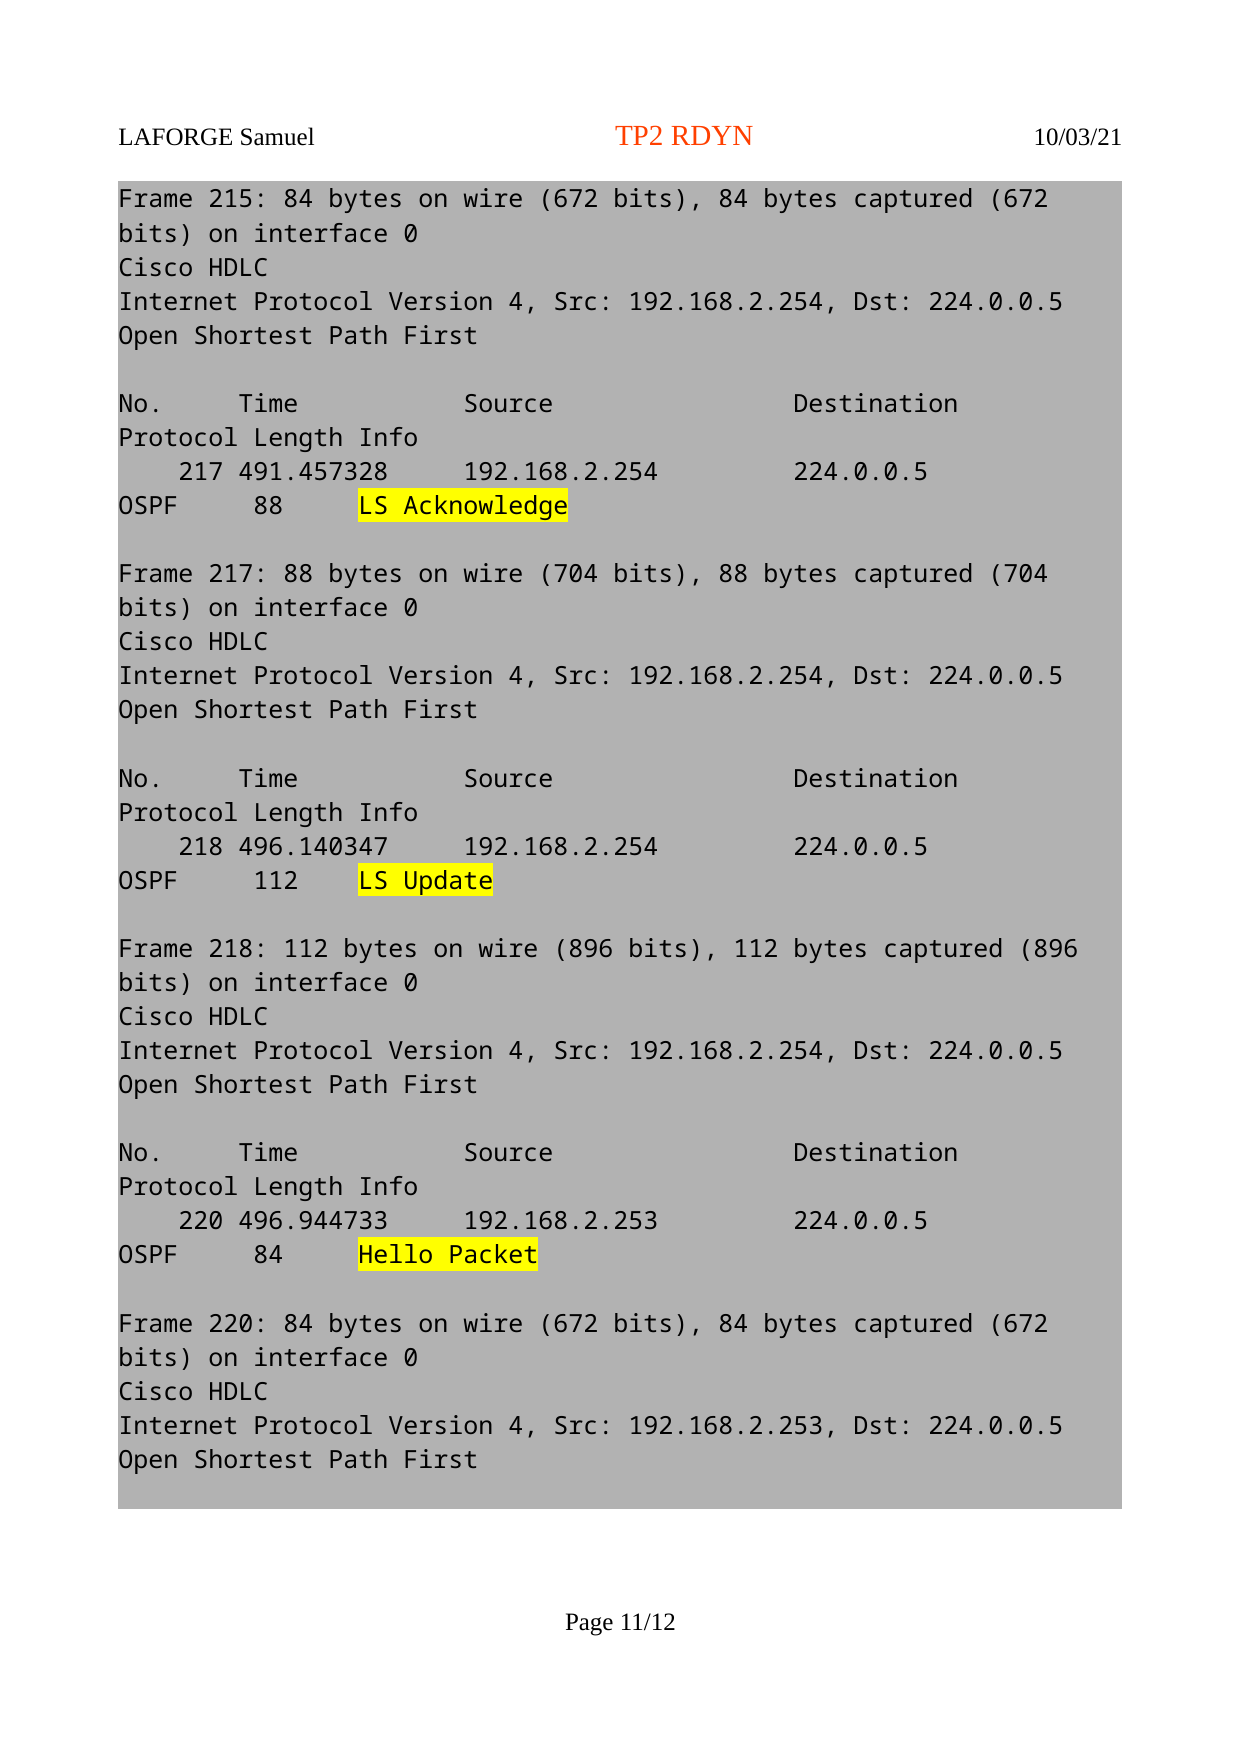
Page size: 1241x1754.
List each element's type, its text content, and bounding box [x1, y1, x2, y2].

text Open Shortest Path First [118, 317, 1122, 351]
text No. Time Source Destination Protocol Length Info [118, 386, 1122, 454]
text 220 496.944733 192.168.2.253 224.0.0.5 OSPF 84 Hello Packet [118, 1203, 1122, 1271]
text Frame 220: 84 bytes on wire (672 bits), 84 bytes captured (672 bits) on interface 0 [118, 1305, 1122, 1373]
text 217 491.457328 192.168.2.254 224.0.0.5 OSPF 88 LS Acknowledge [118, 454, 1122, 522]
text Internet Protocol Version 4, Src: 192.168.2.254, Dst: 224.0.0.5 [118, 283, 1122, 317]
text Frame 215: 84 bytes on wire (672 bits), 84 bytes captured (672 bits) on interface 0 [118, 181, 1122, 249]
text Open Shortest Path First [118, 692, 1122, 726]
text Internet Protocol Version 4, Src: 192.168.2.254, Dst: 224.0.0.5 [118, 1033, 1122, 1067]
text Open Shortest Path First [118, 1441, 1122, 1476]
text Open Shortest Path First [118, 1067, 1122, 1101]
text Frame 218: 112 bytes on wire (896 bits), 112 bytes captured (896 bits) on interface 0 [118, 931, 1122, 999]
text No. Time Source Destination Protocol Length Info [118, 1135, 1122, 1203]
text No. Time Source Destination Protocol Length Info [118, 760, 1122, 828]
text Internet Protocol Version 4, Src: 192.168.2.254, Dst: 224.0.0.5 [118, 658, 1122, 692]
text Cisco HDLC [118, 999, 1122, 1033]
text Internet Protocol Version 4, Src: 192.168.2.253, Dst: 224.0.0.5 [118, 1407, 1122, 1441]
text 218 496.140347 192.168.2.254 224.0.0.5 OSPF 112 LS Update [118, 828, 1122, 896]
text Frame 217: 88 bytes on wire (704 bits), 88 bytes captured (704 bits) on interface 0 [118, 556, 1122, 624]
text Cisco HDLC [118, 249, 1122, 283]
text Cisco HDLC [118, 1373, 1122, 1407]
text Cisco HDLC [118, 624, 1122, 658]
